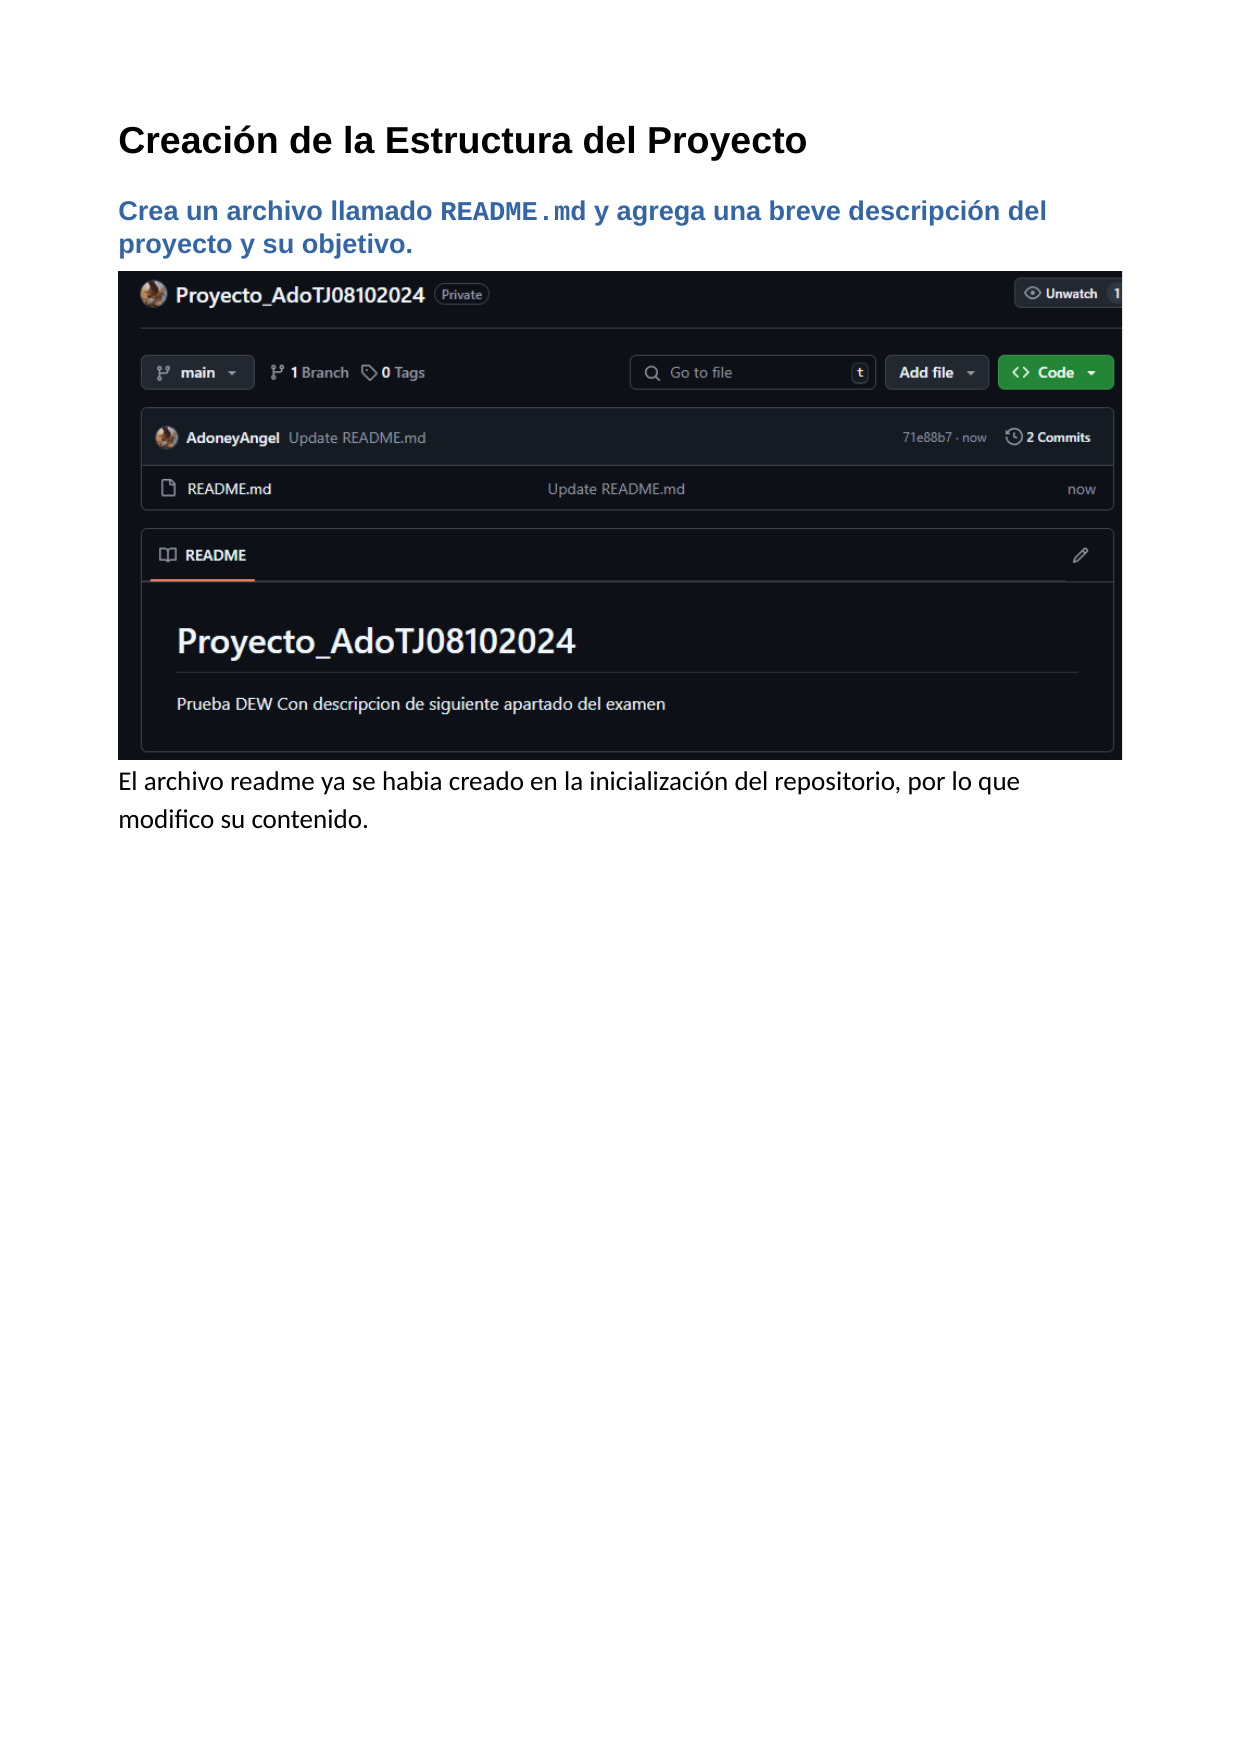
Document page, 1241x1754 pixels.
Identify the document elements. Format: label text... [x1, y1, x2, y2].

subtitle Crea un archivo llamado README.md y agrega una breve descripción del proyecto y su objetivo. [118, 194, 1122, 259]
picture [118, 271, 1123, 760]
text El archivo readme ya se habia creado en la inicialización del repositorio, por lo que modifico su contenido. [118, 760, 1122, 835]
subtitle Creación de la Estructura del Proyecto [118, 118, 1122, 161]
